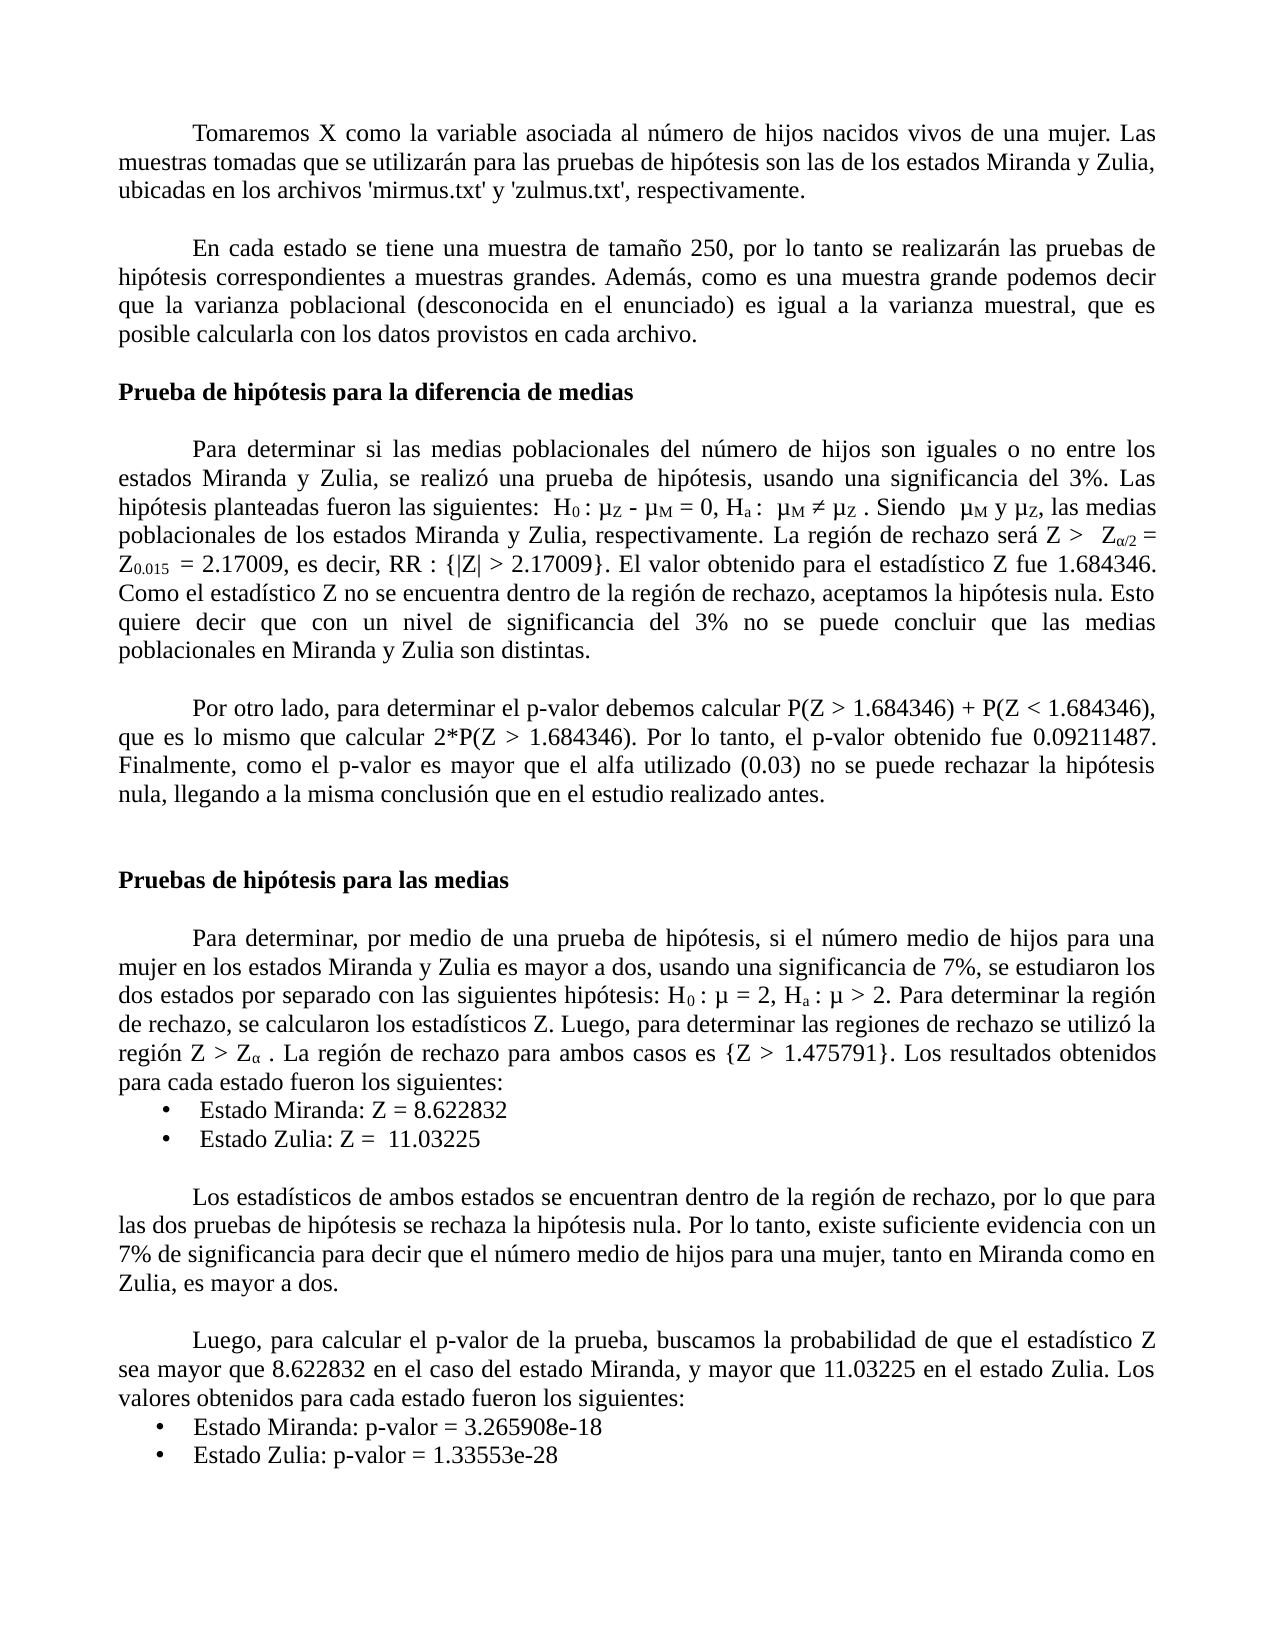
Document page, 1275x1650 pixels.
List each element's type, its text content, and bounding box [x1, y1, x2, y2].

list Estado Zulia: p-valor = 1.33553e-28 [156, 1441, 1157, 1469]
text Los estadísticos de ambos estados se encuentran dentro de la región de rechazo, por lo que para las dos pruebas de hipótesis se rechaza la hipótesis nula. Por lo tanto, existe suficiente evidencia con un 7% de significancia para decir que el número medio de hijos para una mujer, tanto en Miranda como en Zulia, es mayor a dos. [118, 1182, 1157, 1297]
list Estado Miranda: p-valor = 3.265908e-18 [156, 1412, 1157, 1441]
text Tomaremos X como la variable asociada al número de hijos nacidos vivos de una mujer. Las muestras tomadas que se utilizarán para las pruebas de hipótesis son las de los estados Miranda y Zulia, ubicadas en los archivos 'mirmus.txt' y 'zulmus.txt', respectivamente. [118, 118, 1157, 204]
text Por otro lado, para determinar el p-valor debemos calcular P(Z > 1.684346) + P(Z < 1.684346), que es lo mismo que calcular 2*P(Z > 1.684346). Por lo tanto, el p-valor obtenido fue 0.09211487. Finalmente, como el p-valor es mayor que el alfa utilizado (0.03) no se puede rechazar la hipótesis nula, llegando a la misma conclusión que en el estudio realizado antes. [118, 693, 1157, 808]
text En cada estado se tiene una muestra de tamaño 250, por lo tanto se realizarán las pruebas de hipótesis correspondientes a muestras grandes. Además, como es una muestra grande podemos decir que la varianza poblacional (desconocida en el enunciado) es igual a la varianza muestral, que es posible calcularla con los datos provistos en cada archivo. [118, 233, 1157, 348]
list Estado Miranda: Z = 8.622832 [162, 1096, 1157, 1124]
text Prueba de hipótesis para la diferencia de medias [118, 377, 1157, 406]
text Para determinar, por medio de una prueba de hipótesis, si el número medio de hijos para una mujer en los estados Miranda y Zulia es mayor a dos, usando una significancia de 7%, se estudiaron los dos estados por separado con las siguientes hipótesis: H0 : µ = 2, Ha : µ > 2. Para determinar la región de rechazo, se calcularon los estadísticos Z. Luego, para determinar las regiones de rechazo se utilizó la región Z > Zα . La región de rechazo para ambos casos es {Z > 1.475791}. Los resultados obtenidos para cada estado fueron los siguientes: [118, 923, 1157, 1096]
text Para determinar si las medias poblacionales del número de hijos son iguales o no entre los estados Miranda y Zulia, se realizó una prueba de hipótesis, usando una significancia del 3%. Las hipótesis planteadas fueron las siguientes: H0 : µZ - µM = 0, Ha : µM ≠ µZ . Siendo µM y µZ, las medias poblacionales de los estados Miranda y Zulia, respectivamente. La región de rechazo será Z > Zα/2 = Z0.015 = 2.17009, es decir, RR : {|Z| > 2.17009}. El valor obtenido para el estadístico Z fue 1.684346. Como el estadístico Z no se encuentra dentro de la región de rechazo, aceptamos la hipótesis nula. Esto quiere decir que con un nivel de significancia del 3% no se puede concluir que las medias poblacionales en Miranda y Zulia son distintas. [118, 434, 1157, 664]
text Pruebas de hipótesis para las medias [118, 866, 1157, 894]
text Luego, para calcular el p-valor de la prueba, buscamos la probabilidad de que el estadístico Z sea mayor que 8.622832 en el caso del estado Miranda, y mayor que 11.03225 en el estado Zulia. Los valores obtenidos para cada estado fueron los siguientes: [118, 1326, 1157, 1412]
list Estado Zulia: Z = 11.03225 [162, 1124, 1157, 1153]
